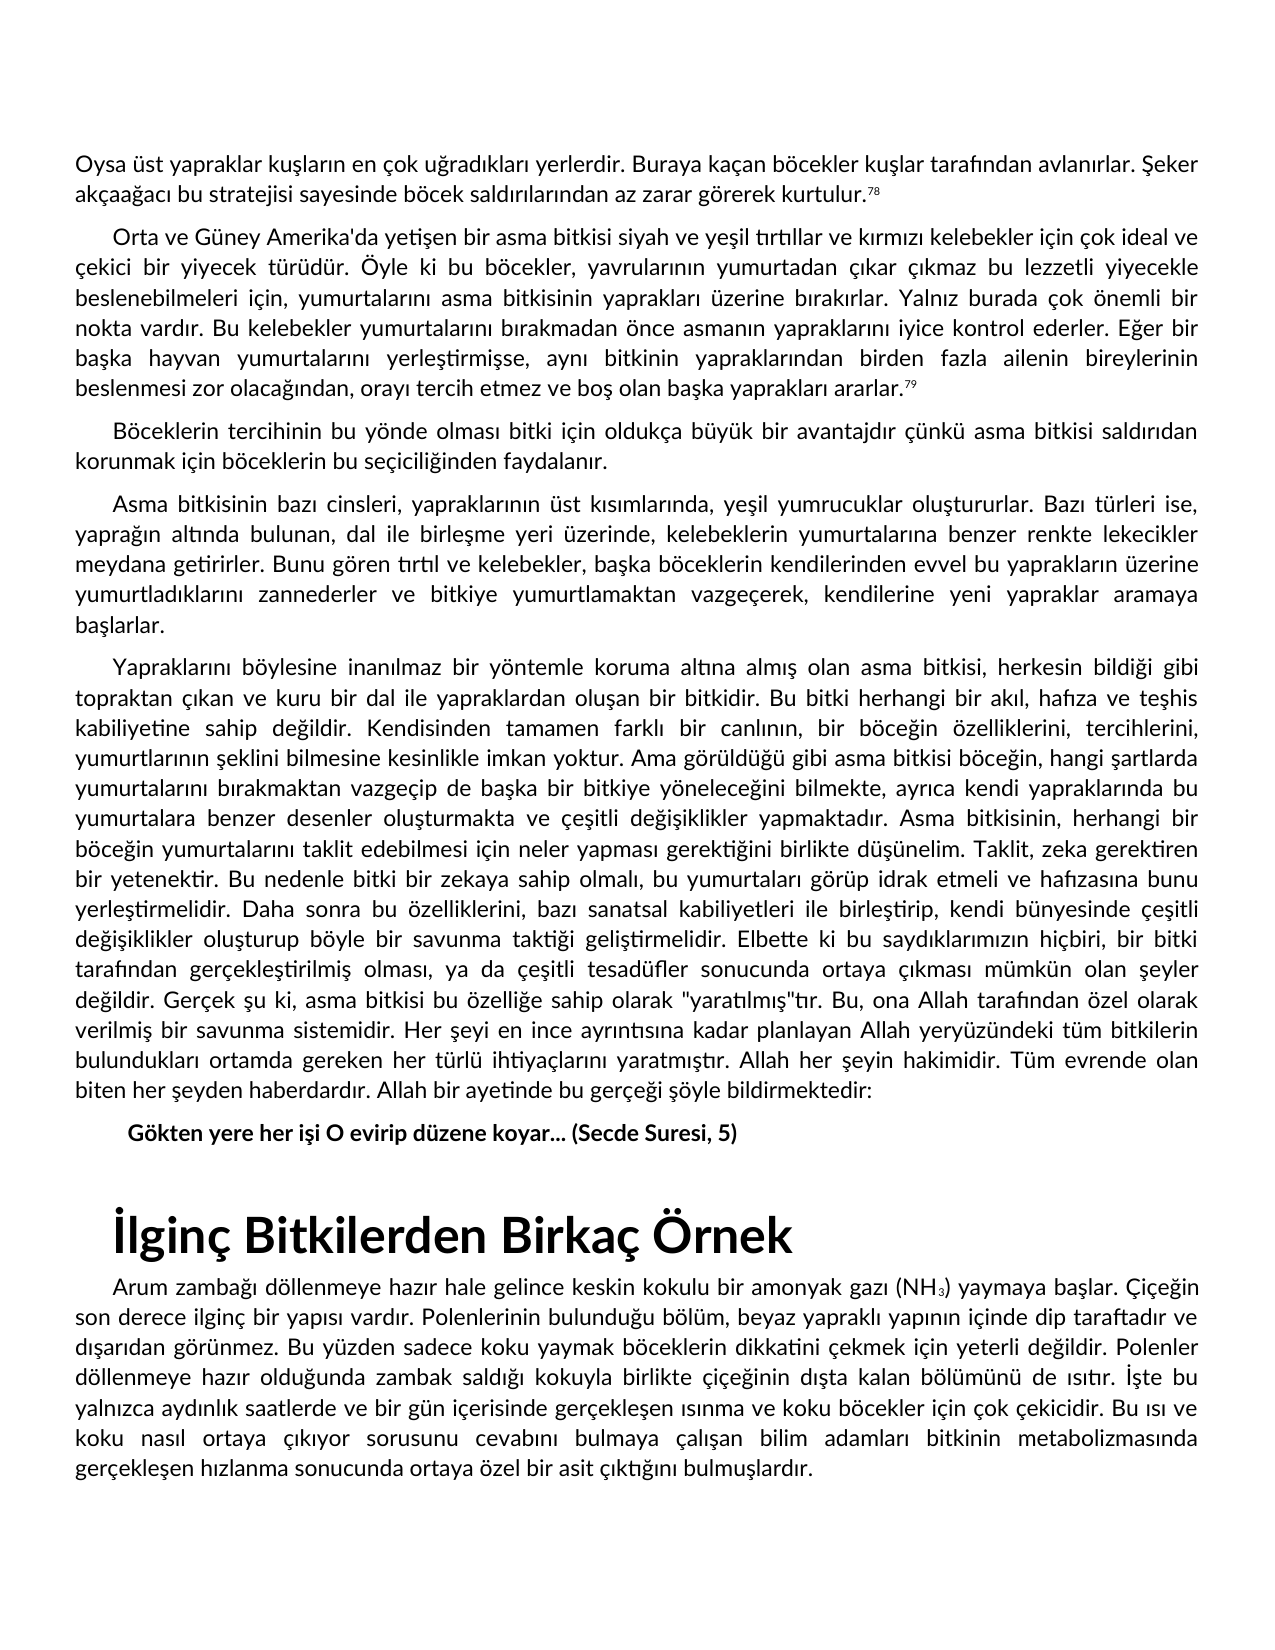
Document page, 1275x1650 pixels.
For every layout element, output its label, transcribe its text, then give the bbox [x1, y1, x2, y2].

text Oysa üst yapraklar kuşların en çok uğradıkları yerlerdir. Buraya kaçan böcekler kuşlar tarafından avlanırlar. Şeker akçaağacı bu stratejisi sayesinde böcek saldırılarından az zarar görerek kurtulur.78 [75, 150, 1200, 208]
text Yapraklarını böylesine inanılmaz bir yöntemle koruma altına almış olan asma bitkisi, herkesin bildiği gibi topraktan çıkan ve kuru bir dal ile yapraklardan oluşan bir bitkidir. Bu bitki herhangi bir akıl, hafıza ve teşhis kabiliyetine sahip değildir. Kendisinden tamamen farklı bir canlının, bir böceğin özelliklerini, tercihlerini, yumurtlarının şeklini bilmesine kesinlikle imkan yoktur. Ama görüldüğü gibi asma bitkisi böceğin, hangi şartlarda yumurtalarını bırakmaktan vazgeçip de başka bir bitkiye yöneleceğini bilmekte, ayrıca kendi yapraklarında bu yumurtalara benzer desenler oluşturmakta ve çeşitli değişiklikler yapmaktadır. Asma bitkisinin, herhangi bir böceğin yumurtalarını taklit edebilmesi için neler yapması gerektiğini birlikte düşünelim. Taklit, zeka gerektiren bir yetenektir. Bu nedenle bitki bir zekaya sahip olmalı, bu yumurtaları görüp idrak etmeli ve hafızasına bunu yerleştirmelidir. Daha sonra bu özelliklerini, bazı sanatsal kabiliyetleri ile birleştirip, kendi bünyesinde çeşitli değişiklikler oluşturup böyle bir savunma taktiği geliştirmelidir. Elbette ki bu saydıklarımızın hiçbiri, bir bitki tarafından gerçekleştirilmiş olması, ya da çeşitli tesadüfler sonucunda ortaya çıkması mümkün olan şeyler değildir. Gerçek şu ki, asma bitkisi bu özelliğe sahip olarak "yaratılmış"tır. Bu, ona Allah tarafından özel olarak verilmiş bir savunma sistemidir. Her şeyi en ince ayrıntısına kadar planlayan Allah yeryüzündeki tüm bitkilerin bulundukları ortamda gereken her türlü ihtiyaçlarını yaratmıştır. Allah her şeyin hakimidir. Tüm evrende olan biten her şeyden haberdardır. Allah bir ayetinde bu gerçeği şöyle bildirmektedir: [75, 653, 1200, 1103]
text Arum zambağı döllenmeye hazır hale gelince keskin kokulu bir amonyak gazı (NH3) yaymaya başlar. Çiçeğin son derece ilginç bir yapısı vardır. Polenlerinin bulunduğu bölüm, beyaz yapraklı yapının içinde dip taraftadır ve dışarıdan görünmez. Bu yüzden sadece koku yaymak böceklerin dikkatini çekmek için yeterli değildir. Polenler döllenmeye hazır olduğunda zambak saldığı kokuyla birlikte çiçeğinin dışta kalan bölümünü de ısıtır. İşte bu yalnızca aydınlık saatlerde ve bir gün içerisinde gerçekleşen ısınma ve koku böcekler için çok çekicidir. Bu ısı ve koku nasıl ortaya çıkıyor sorusunu cevabını bulmaya çalışan bilim adamları bitkinin metabolizmasında gerçekleşen hızlanma sonucunda ortaya özel bir asit çıktığını bulmuşlardır. [75, 1272, 1200, 1481]
text Orta ve Güney Amerika'da yetişen bir asma bitkisi siyah ve yeşil tırtıllar ve kırmızı kelebekler için çok ideal ve çekici bir yiyecek türüdür. Öyle ki bu böcekler, yavrularının yumurtadan çıkar çıkmaz bu lezzetli yiyecekle beslenebilmeleri için, yumurtalarını asma bitkisinin yaprakları üzerine bırakırlar. Yalnız burada çok önemli bir nokta vardır. Bu kelebekler yumurtalarını bırakmadan önce asmanın yapraklarını iyice kontrol ederler. Eğer bir başka hayvan yumurtalarını yerleştirmişse, aynı bitkinin yapraklarından birden fazla ailenin bireylerinin beslenmesi zor olacağından, orayı tercih etmez ve boş olan başka yaprakları ararlar.79 [75, 223, 1200, 401]
text Asma bitkisinin bazı cinsleri, yapraklarının üst kısımlarında, yeşil yumrucuklar oluştururlar. Bazı türleri ise, yaprağın altında bulunan, dal ile birleşme yeri üzerinde, kelebeklerin yumurtalarına benzer renkte lekecikler meydana getirirler. Bunu gören tırtıl ve kelebekler, başka böceklerin kendilerinden evvel bu yaprakların üzerine yumurtladıklarını zannederler ve bitkiye yumurtlamaktan vazgeçerek, kendilerine yeni yapraklar aramaya başlarlar. [75, 489, 1200, 638]
text Böceklerin tercihinin bu yönde olması bitki için oldukça büyük bir avantajdır çünkü asma bitkisi saldırıdan korunmak için böceklerin bu seçiciliğinden faydalanır. [75, 417, 1200, 474]
text Gökten yere her işi O evirip düzene koyar... (Secde Suresi, 5) [127, 1119, 1177, 1146]
subtitle İlginç Bitkilerden Birkaç Örnek [112, 1204, 1200, 1264]
